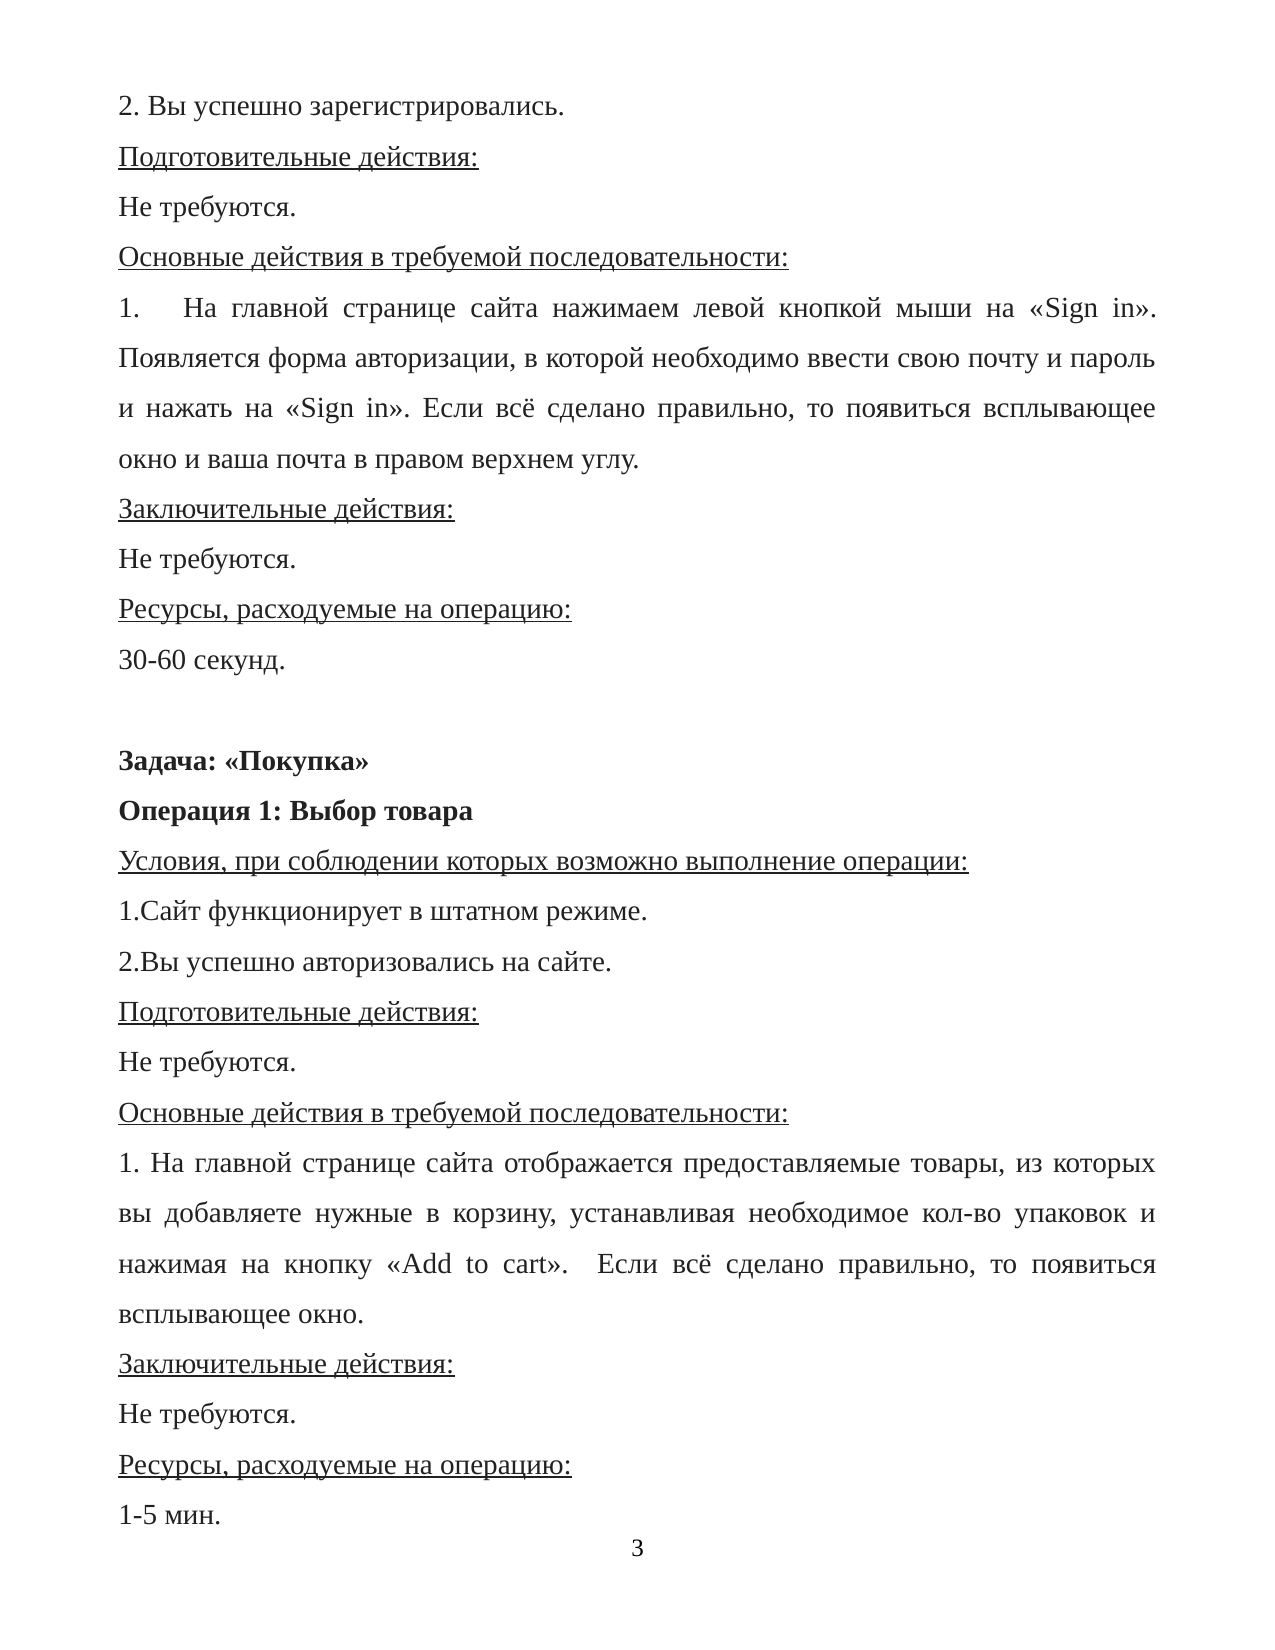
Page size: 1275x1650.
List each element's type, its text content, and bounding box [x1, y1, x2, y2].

text Подготовительные действия: [118, 994, 1157, 1028]
text 2.Вы успешно авторизовались на сайте. [118, 944, 1157, 977]
text 1. На главной странице сайта отображается предоставляемые товары, из которых вы добавляете нужные в корзину, устанавливая необходимое кол-во упаковок и нажимая на кнопку «Add to cart». Если всё сделано правильно, то появиться всплывающее окно. [118, 1145, 1157, 1329]
text Заключительные действия: [118, 491, 1157, 524]
text 2. Вы успешно зарегистрировались. [118, 88, 1157, 122]
text Основные действия в требуемой последовательности: [118, 239, 1157, 273]
text Задача: «Покупка» [118, 743, 1157, 776]
text 1-5 мин. [118, 1497, 1157, 1531]
text Не требуются. [118, 1397, 1157, 1430]
text 30-60 секунд. [118, 642, 1157, 676]
text 1. На главной странице сайта нажимаем левой кнопкой мыши на «Sign in». Появляется форма авторизации, в которой необходимо ввести свою почту и пароль и нажать на «Sign in». Если всё сделано правильно, то появиться всплывающее окно и ваша почта в правом верхнем углу. [118, 290, 1157, 474]
text Операция 1: Выбор товара [118, 793, 1157, 826]
text 1.Сайт функционирует в штатном режиме. [118, 893, 1157, 927]
text Условия, при соблюдении которых возможно выполнение операции: [118, 843, 1157, 877]
text Не требуются. [118, 1044, 1157, 1078]
text Ресурсы, расходуемые на операцию: [118, 592, 1157, 625]
text Не требуются. [118, 189, 1157, 223]
text Подготовительные действия: [118, 139, 1157, 172]
text Ресурсы, расходуемые на операцию: [118, 1447, 1157, 1481]
text Основные действия в требуемой последовательности: [118, 1095, 1157, 1128]
text Не требуются. [118, 541, 1157, 575]
text Заключительные действия: [118, 1346, 1157, 1380]
